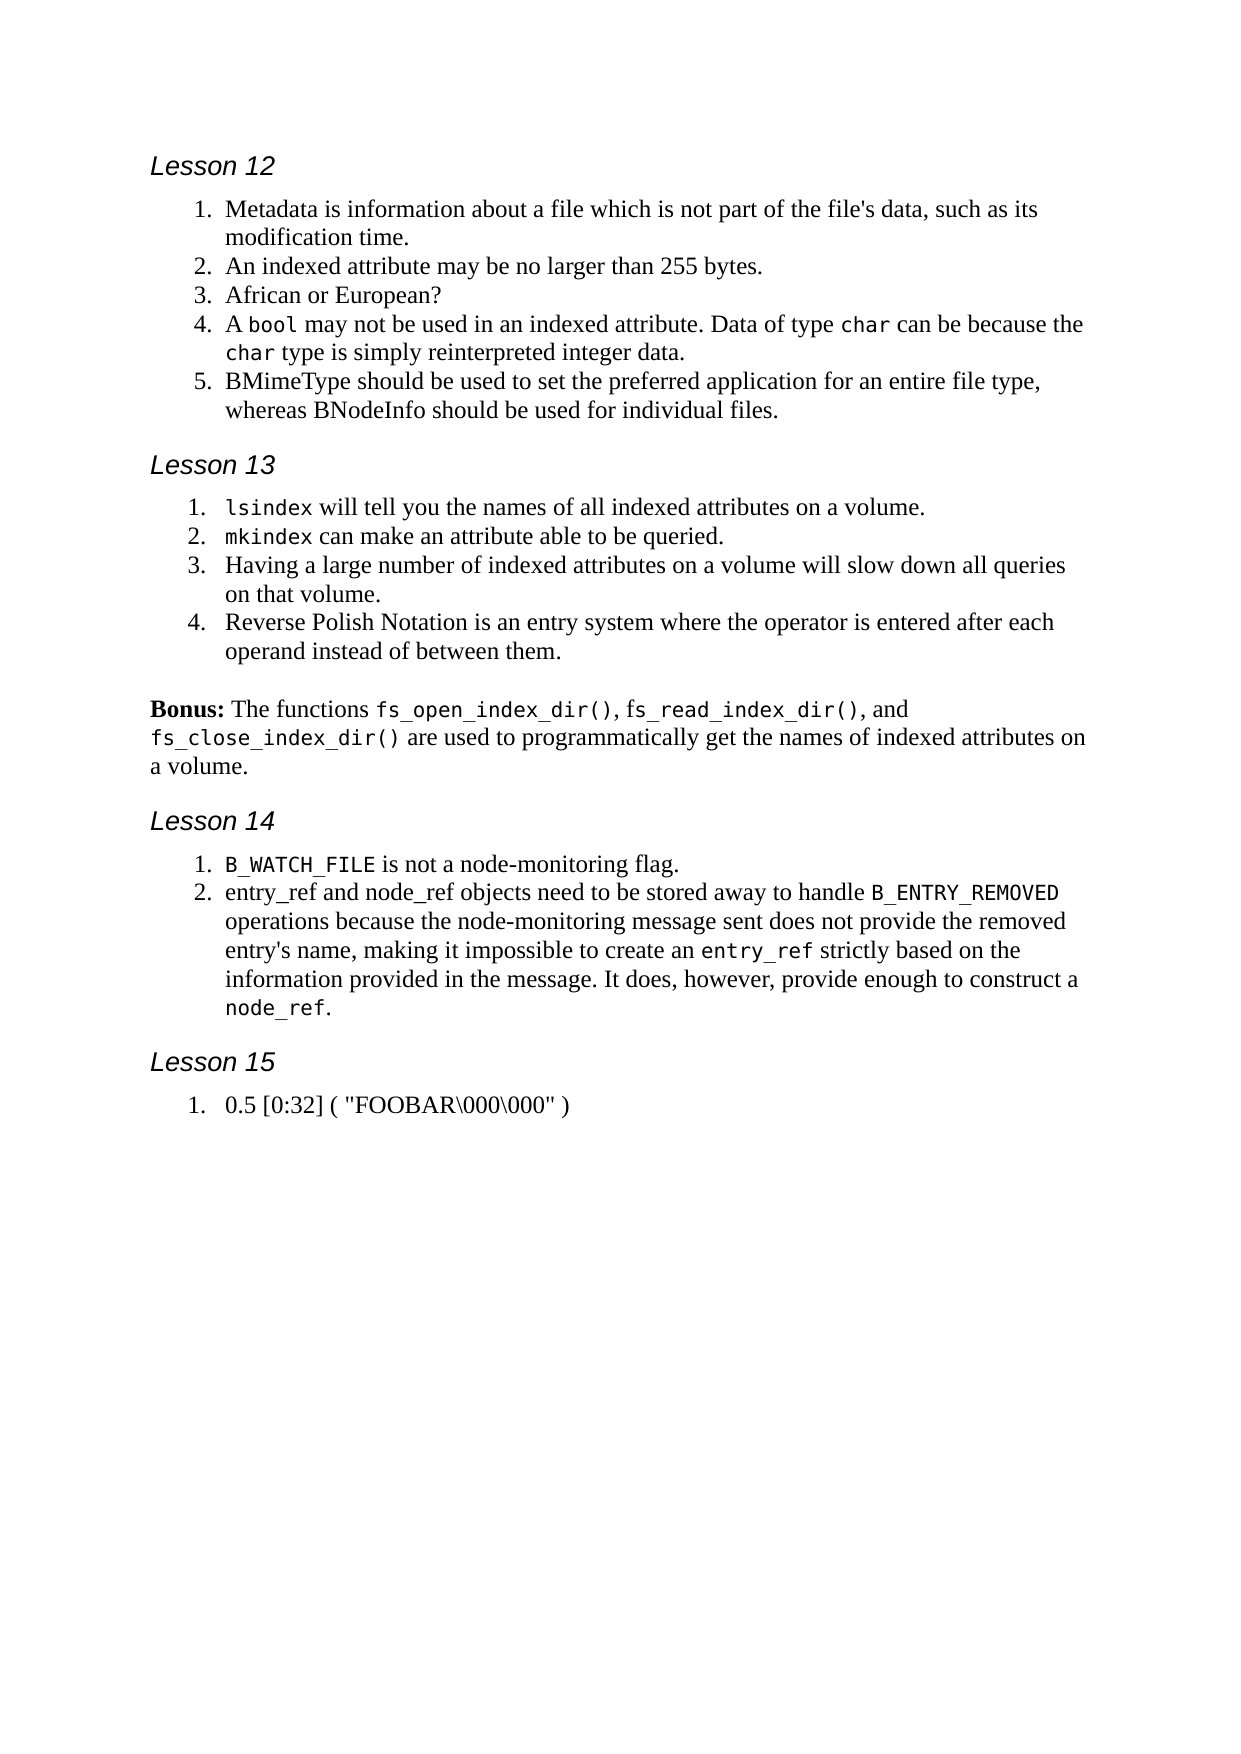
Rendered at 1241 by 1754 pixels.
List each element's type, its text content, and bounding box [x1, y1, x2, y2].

subtitle Lesson 12 [150, 150, 1090, 181]
list mkindex can make an attribute able to be queried. [187, 521, 1090, 550]
list Metadata is information about a file which is not part of the file's data, such as its modification time. [187, 194, 1090, 251]
list An indexed attribute may be no larger than 255 bytes. [187, 251, 1090, 280]
list Reverse Polish Notation is an entry system where the operator is entered after each operand instead of between them. [187, 607, 1090, 665]
list entry_ref and node_ref objects need to be stored away to handle B_ENTRY_REMOVED operations because the node-monitoring message sent does not provide the removed entry's name, making it impossible to create an entry_ref strictly based on the information provided in the message. It does, however, provide enough to construct a node_ref. [187, 877, 1090, 1021]
subtitle Lesson 14 [150, 805, 1090, 836]
list lsindex will tell you the names of all indexed attributes on a volume. [187, 492, 1090, 521]
text Bonus: The functions fs_open_index_dir(), fs_read_index_dir(), and fs_close_index_dir() are used to programmatically get the names of indexed attributes on a volume. [150, 694, 1090, 780]
list 0.5 [0:32] ( "FOOBAR\000\000" ) [187, 1090, 1090, 1119]
subtitle Lesson 13 [150, 449, 1090, 480]
list A bool may not be used in an indexed attribute. Data of type char can be because the char type is simply reinterpreted integer data. [187, 309, 1090, 366]
list BMimeType should be used to set the preferred application for an entire file type, whereas BNodeInfo should be used for individual files. [187, 366, 1090, 424]
subtitle Lesson 15 [150, 1046, 1090, 1077]
list African or European? [187, 280, 1090, 309]
list B_WATCH_FILE is not a node-monitoring flag. [187, 849, 1090, 877]
list Having a large number of indexed attributes on a volume will slow down all queries on that volume. [187, 550, 1090, 607]
